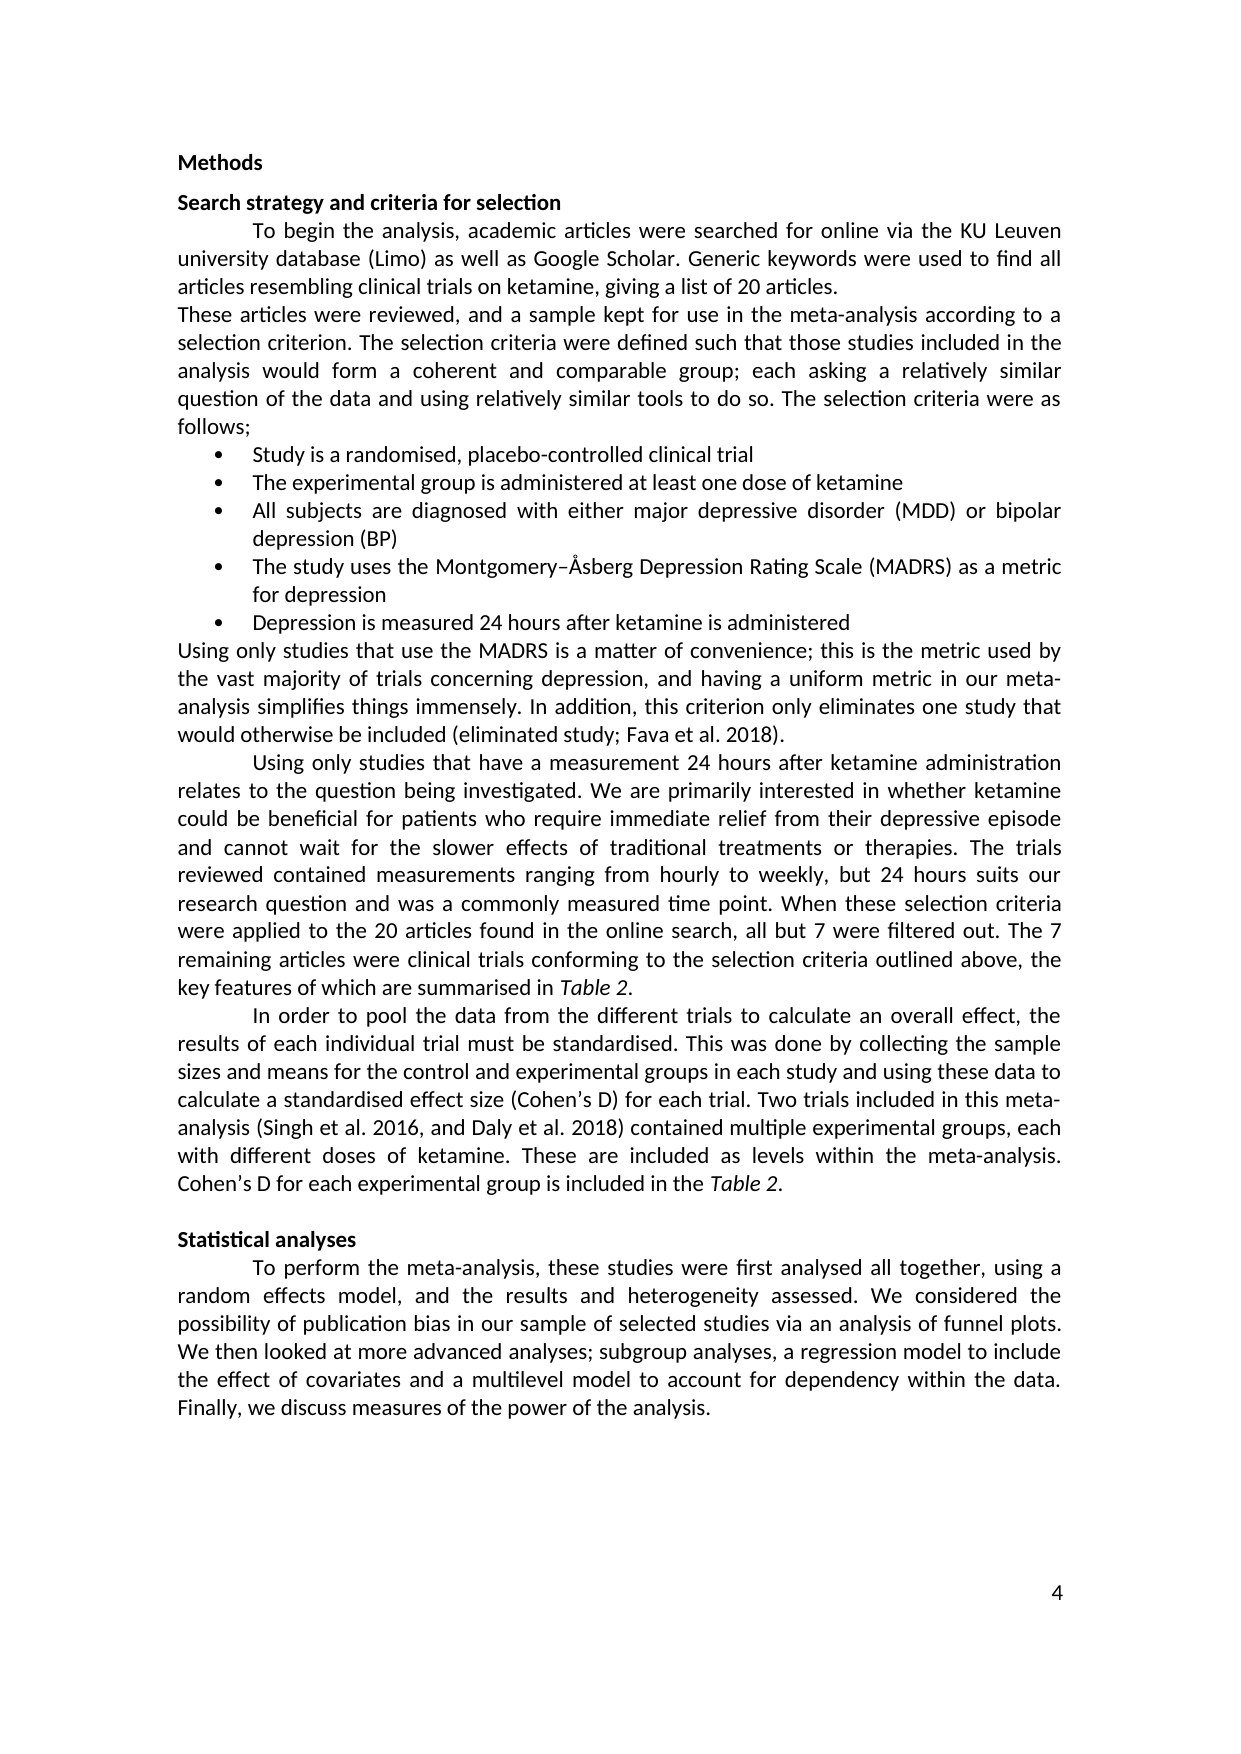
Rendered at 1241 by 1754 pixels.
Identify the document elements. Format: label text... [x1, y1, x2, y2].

list All subjects are diagnosed with either major depressive disorder (MDD) or bipolar depression (BP) [215, 496, 1063, 552]
text Statistical analyses [177, 1225, 1063, 1253]
list Depression is measured 24 hours after ketamine is administered [215, 608, 1063, 636]
text To begin the analysis, academic articles were searched for online via the KU Leuven university database (Limo) as well as Google Scholar. Generic keywords were used to find all articles resembling clinical trials on ketamine, giving a list of 20 articles. [177, 216, 1063, 300]
list The experimental group is administered at least one dose of ketamine [215, 468, 1063, 496]
text Search strategy and criteria for selection [177, 188, 1063, 216]
text Using only studies that have a measurement 24 hours after ketamine administration relates to the question being investigated. We are primarily interested in whether ketamine could be beneficial for patients who require immediate relief from their depressive episode and cannot wait for the slower effects of traditional treatments or therapies. The trials reviewed contained measurements ranging from hourly to weekly, but 24 hours suits our research question and was a commonly measured time point. When these selection criteria were applied to the 20 articles found in the online search, all but 7 were filtered out. The 7 remaining articles were clinical trials conforming to the selection criteria outlined above, the key features of which are summarised in Table 2. [177, 748, 1063, 1001]
subtitle Methods [177, 148, 1063, 176]
list The study uses the Montgomery–Åsberg Depression Rating Scale (MADRS) as a metric for depression [215, 552, 1063, 608]
text These articles were reviewed, and a sample kept for use in the meta-analysis according to a selection criterion. The selection criteria were defined such that those studies included in the analysis would form a coherent and comparable group; each asking a relatively similar question of the data and using relatively similar tools to do so. The selection criteria were as follows; [177, 300, 1063, 440]
list Study is a randomised, placebo-controlled clinical trial [215, 440, 1063, 468]
text To perform the meta-analysis, these studies were first analysed all together, using a random effects model, and the results and heterogeneity assessed. We considered the possibility of publication bias in our sample of selected studies via an analysis of funnel plots. We then looked at more advanced analyses; subgroup analyses, a regression model to include the effect of covariates and a multilevel model to account for dependency within the data. Finally, we discuss measures of the power of the analysis. [177, 1253, 1063, 1421]
text Using only studies that use the MADRS is a matter of convenience; this is the metric used by the vast majority of trials concerning depression, and having a uniform metric in our meta-analysis simplifies things immensely. In addition, this criterion only eliminates one study that would otherwise be included (eliminated study; Fava et al. 2018). [177, 636, 1063, 748]
text In order to pool the data from the different trials to calculate an overall effect, the results of each individual trial must be standardised. This was done by collecting the sample sizes and means for the control and experimental groups in each study and using these data to calculate a standardised effect size (Cohen’s D) for each trial. Two trials included in this meta-analysis (Singh et al. 2016, and Daly et al. 2018) contained multiple experimental groups, each with different doses of ketamine. These are included as levels within the meta-analysis. Cohen’s D for each experimental group is included in the Table 2. [177, 1001, 1063, 1197]
